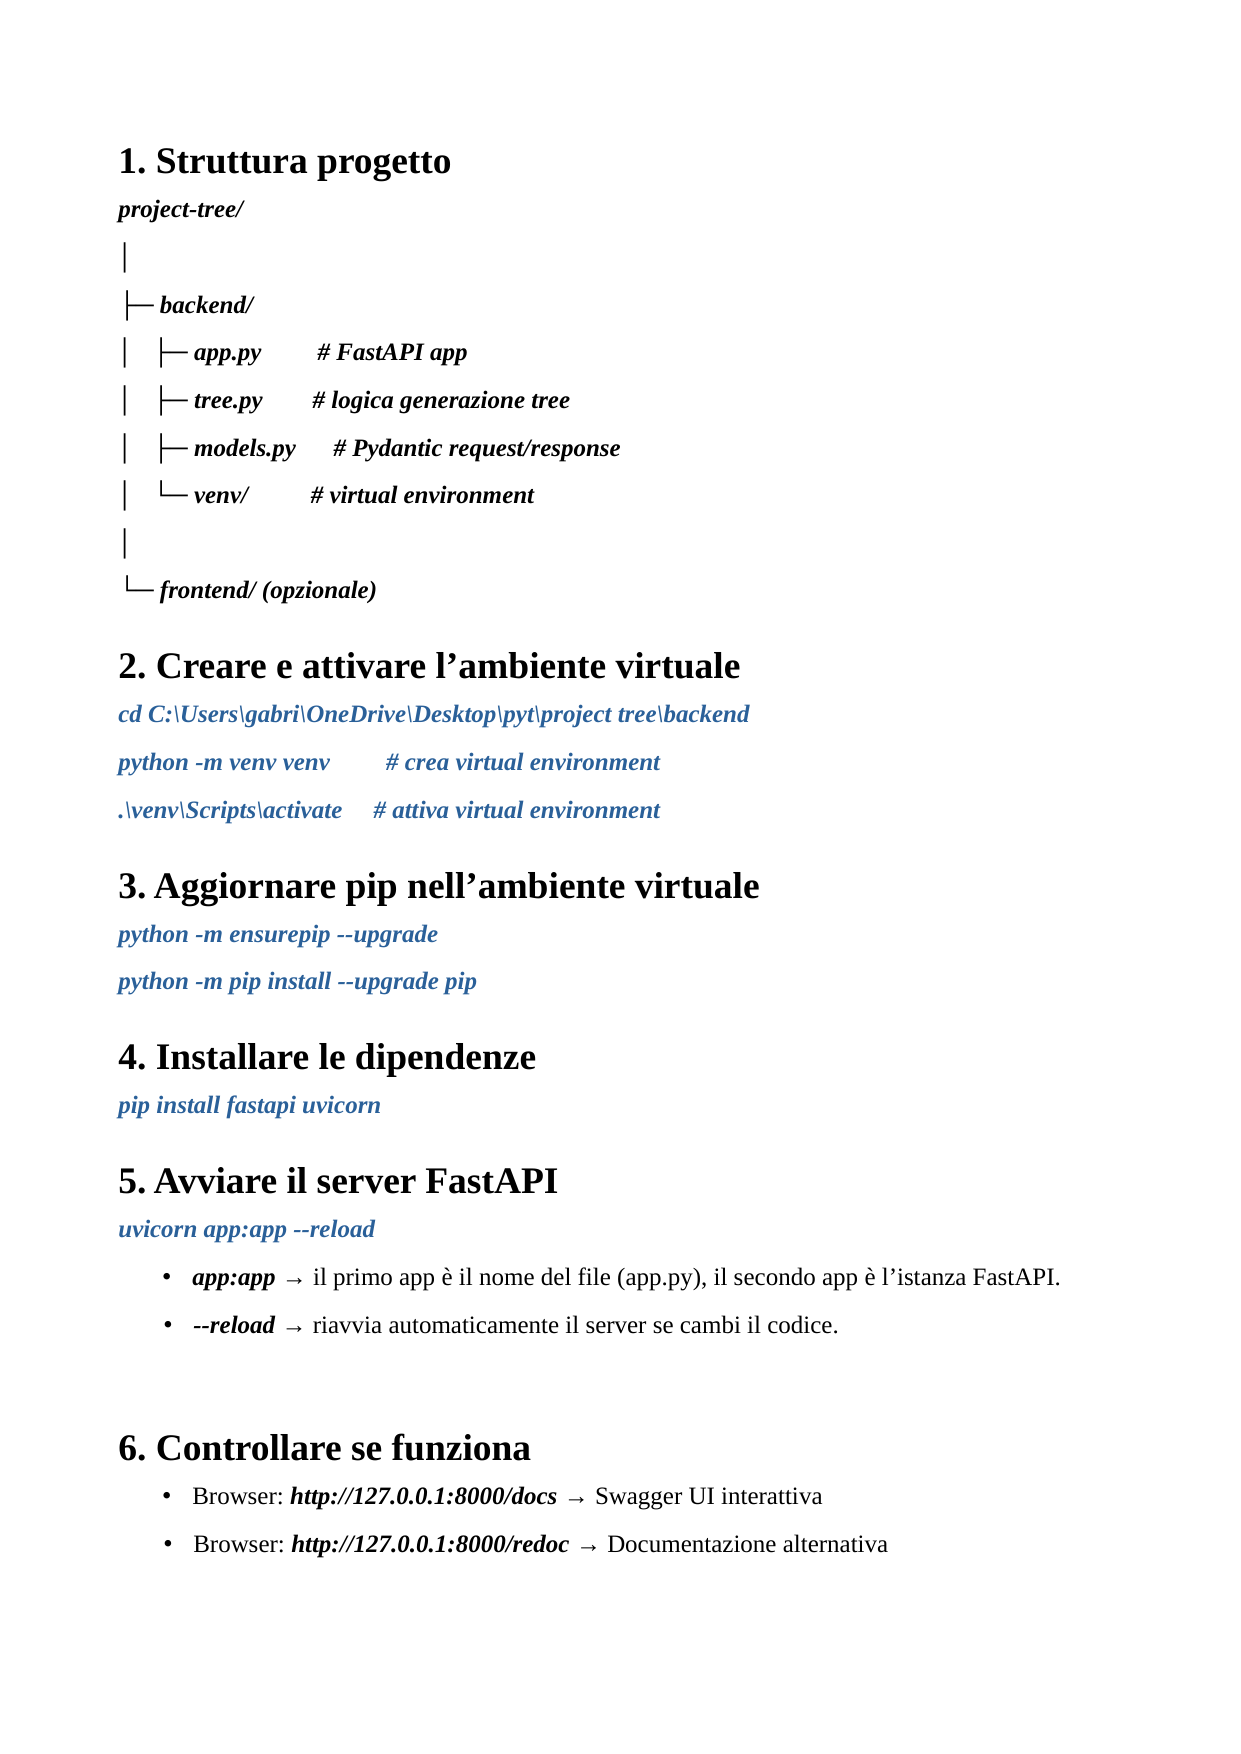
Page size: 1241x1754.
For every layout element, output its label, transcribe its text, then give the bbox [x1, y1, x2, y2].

list --reload → riavvia automaticamente il server se cambi il codice. [164, 1310, 1122, 1338]
text python -m venv venv # crea virtual environment [118, 747, 1122, 776]
text │ ├─ models.py # Pydantic request/response [125, 433, 160, 461]
text └─ frontend/ (opzionale) [118, 575, 1122, 604]
text .\venv\Scripts\activate # attiva virtual environment [118, 795, 1122, 823]
subtitle 1. Struttura progetto [118, 139, 1122, 182]
text │ ├─ models.py # Pydantic request/response [162, 433, 1122, 461]
text │ └─ venv/ # virtual environment [125, 480, 1122, 509]
subtitle 4. Installare le dipendenze [118, 1035, 1122, 1078]
list app:app → il primo app è il nome del file (app.py), il secondo app è l’istanza FastAPI. [162, 1262, 1122, 1291]
subtitle 3. Aggiornare pip nell’ambiente virtuale [118, 863, 1122, 906]
text │ ├─ app.py # FastAPI app [125, 337, 160, 366]
subtitle 6. Controllare se funziona [118, 1426, 1122, 1469]
text │ [125, 242, 1122, 271]
subtitle 5. Avviare il server FastAPI [118, 1159, 1122, 1202]
list Browser: http://127.0.0.1:8000/docs → Swagger UI interattiva [162, 1481, 1122, 1510]
text project-tree/ [118, 194, 1122, 223]
text python -m ensurepip --upgrade [118, 919, 1122, 947]
subtitle 2. Creare e attivare l’ambiente virtuale [118, 644, 1122, 687]
text ├─ backend/ [128, 290, 1122, 318]
text pip install fastapi uvicorn [118, 1090, 1122, 1119]
text uvicorn app:app --reload [118, 1214, 1122, 1243]
text │ [118, 528, 123, 557]
text ├─ backend/ [118, 290, 126, 318]
text │ ├─ tree.py # logica generazione tree [162, 385, 1122, 414]
list Browser: http://127.0.0.1:8000/redoc → Documentazione alternativa [164, 1529, 1122, 1558]
text │ [125, 528, 1122, 557]
text python -m pip install --upgrade pip [118, 966, 1122, 995]
text │ ├─ app.py # FastAPI app [162, 337, 1122, 366]
text │ [118, 242, 123, 271]
text cd C:\Users\gabri\OneDrive\Desktop\pyt\project tree\backend [118, 699, 1122, 728]
text │ ├─ tree.py # logica generazione tree [125, 385, 160, 414]
